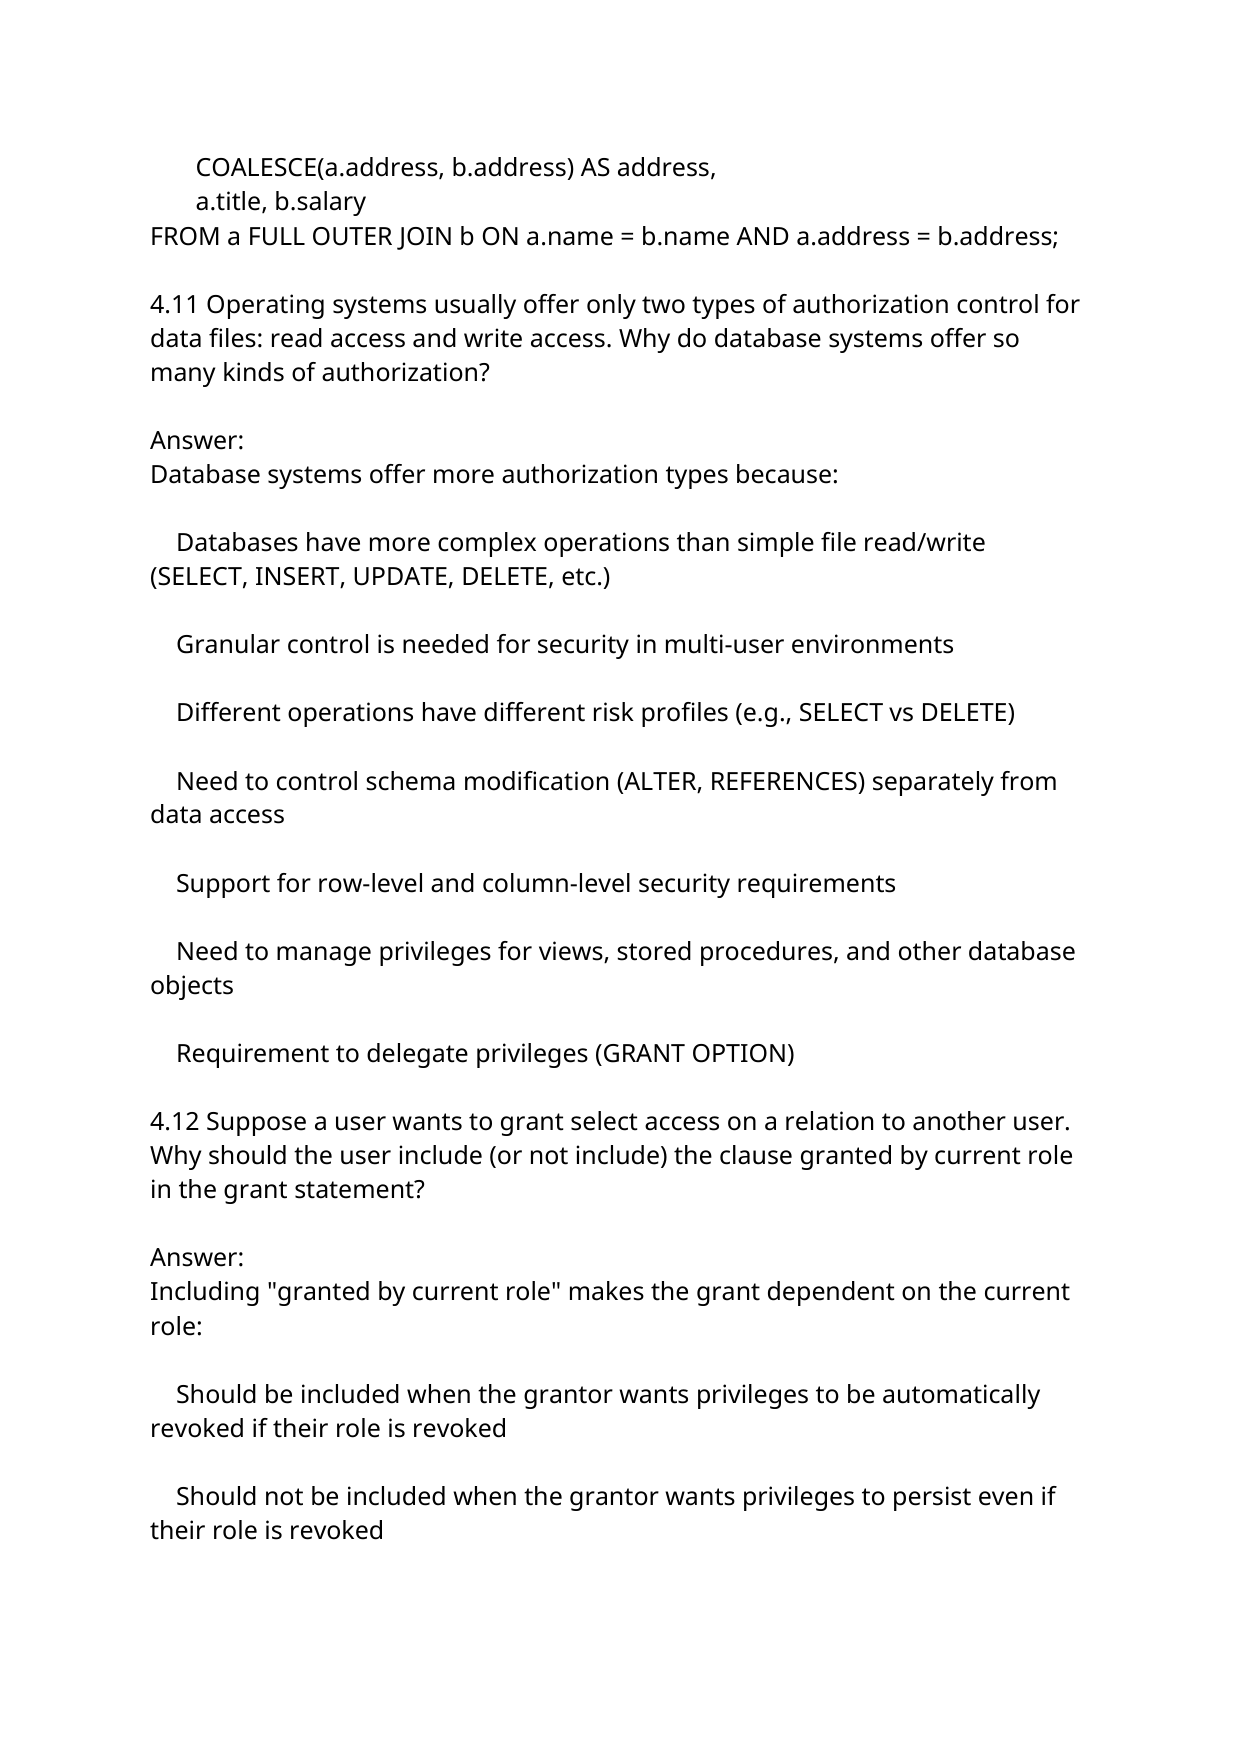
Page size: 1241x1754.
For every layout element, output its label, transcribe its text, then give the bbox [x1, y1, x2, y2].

text COALESCE(a.address, b.address) AS address, [150, 150, 1091, 184]
text Requirement to delegate privileges (GRANT OPTION) [150, 1036, 1091, 1070]
text Should not be included when the grantor wants privileges to persist even if their role is revoked [150, 1478, 1091, 1547]
text Answer: [150, 422, 1091, 457]
text Including "granted by current role" makes the grant dependent on the current role: [150, 1274, 1091, 1342]
text a.title, b.salary [150, 184, 1091, 218]
text Should be included when the grantor wants privileges to be automatically revoked if their role is revoked [150, 1376, 1091, 1444]
text Need to control schema modification (ALTER, REFERENCES) separately from data access [150, 763, 1091, 831]
text FROM a FULL OUTER JOIN b ON a.name = b.name AND a.address = b.address; [150, 218, 1091, 252]
text Need to manage privileges for views, stored procedures, and other database objects [150, 933, 1091, 1002]
text Granular control is needed for security in multi-user environments [150, 627, 1091, 661]
text Answer: [150, 1240, 1091, 1274]
text 4.12 Suppose a user wants to grant select access on a relation to another user. Why should the user include (or not include) the clause granted by current role in the grant statement? [150, 1104, 1091, 1206]
text Support for row-level and column-level security requirements [150, 865, 1091, 899]
text 4.11 Operating systems usually offer only two types of authorization control for data files: read access and write access. Why do database systems offer so many kinds of authorization? [150, 286, 1091, 388]
text Database systems offer more authorization types because: [150, 457, 1091, 491]
text Different operations have different risk profiles (e.g., SELECT vs DELETE) [150, 695, 1091, 729]
text Databases have more complex operations than simple file read/write (SELECT, INSERT, UPDATE, DELETE, etc.) [150, 525, 1091, 593]
